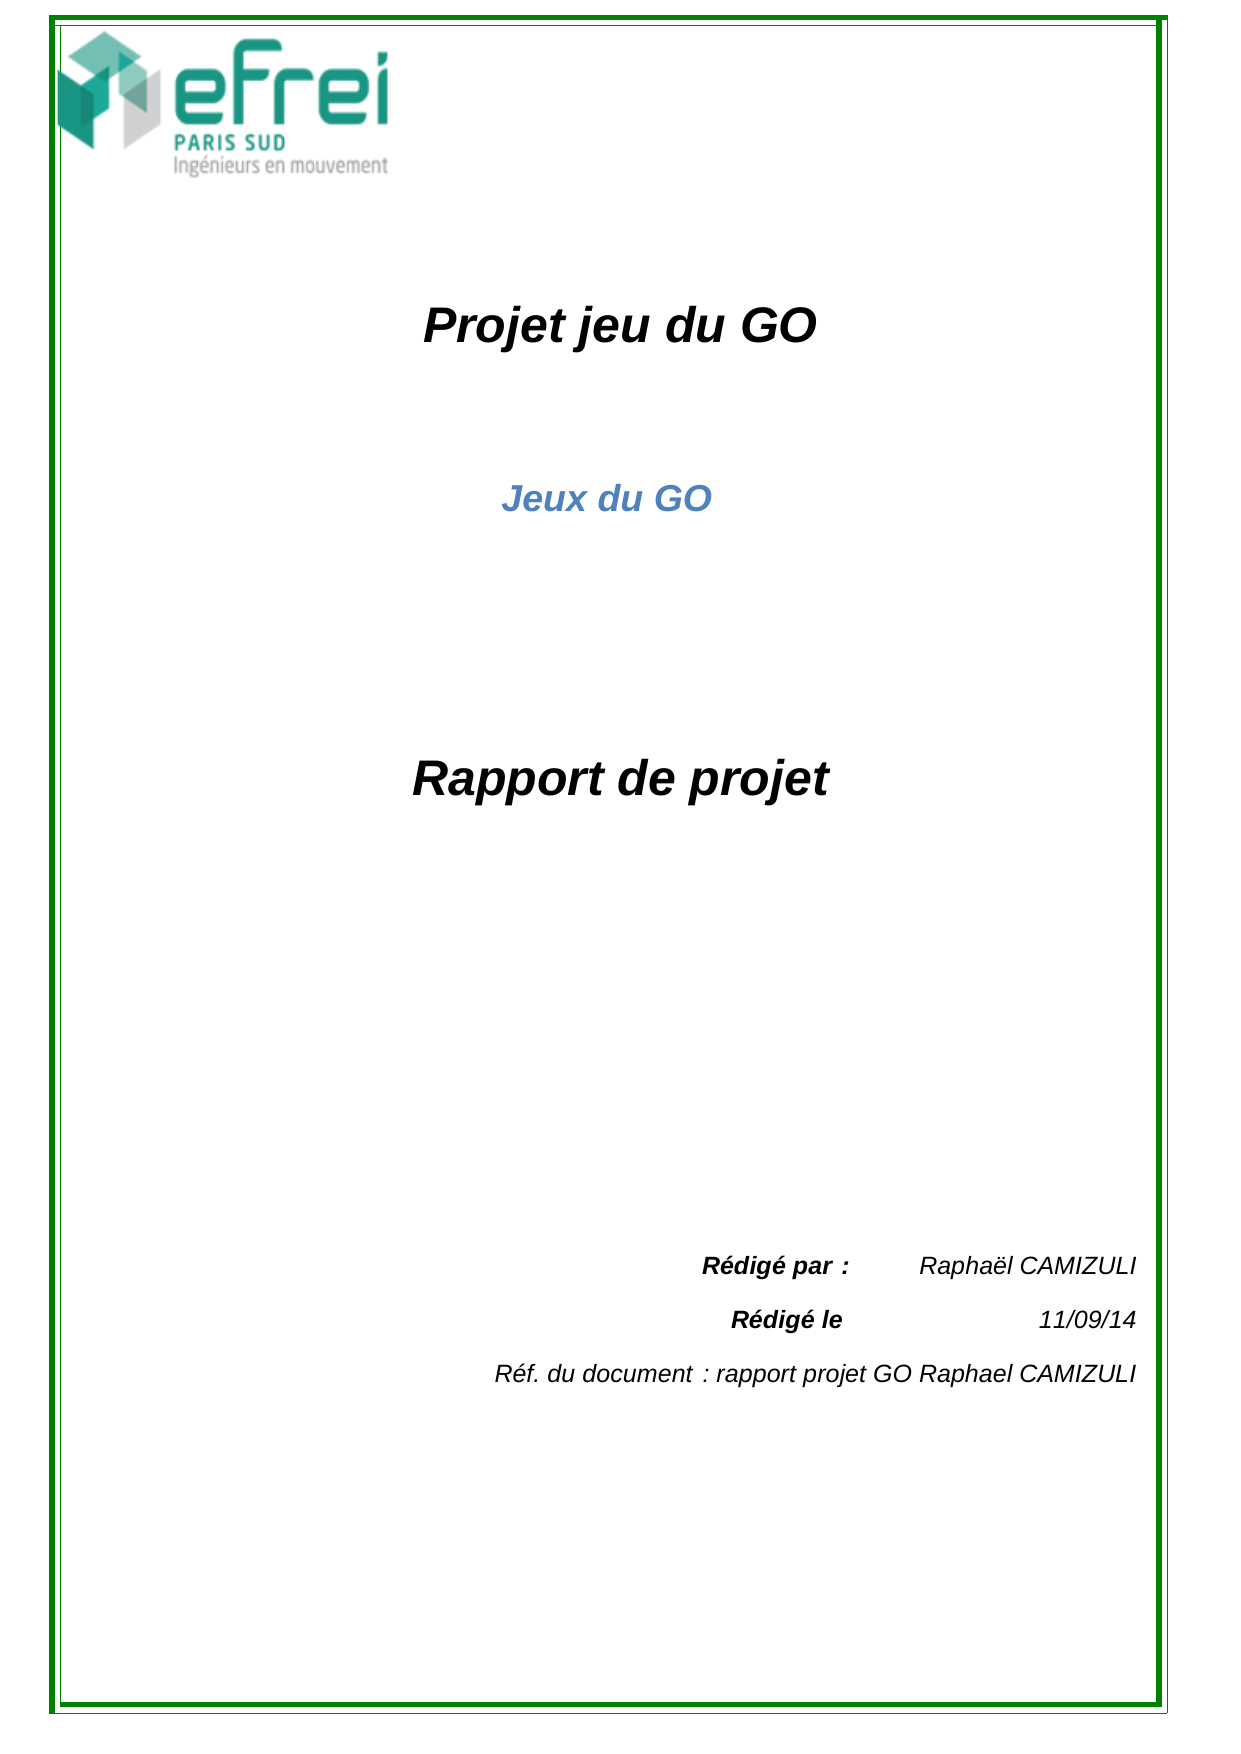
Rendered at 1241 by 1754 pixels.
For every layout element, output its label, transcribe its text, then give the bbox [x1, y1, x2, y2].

table_cell [55, 1184, 60, 1238]
table_cell 09/11/14 [863, 1293, 1150, 1347]
table_cell Rédigé par : [61, 1239, 863, 1292]
table_header [61, 1076, 863, 1130]
table_cell [61, 1184, 863, 1238]
table_cell [55, 1239, 60, 1292]
table_cell [55, 1293, 60, 1347]
table_cell [55, 1130, 60, 1184]
text Rapport de projet [240, 748, 1006, 806]
text Jeux du GO [63, 477, 1154, 520]
table_header [863, 1076, 1150, 1130]
table_cell Réf. du document : rapport projet GO Raphael CAMIZULI [61, 1347, 1150, 1401]
table_cell [863, 1184, 1150, 1238]
table_cell [61, 1130, 863, 1184]
picture [57, 29, 395, 180]
table_header [55, 1076, 60, 1130]
table_cell [863, 1130, 1150, 1184]
table_cell Raphaël CAMIZULI [863, 1239, 1150, 1292]
text Projet jeu du GO [240, 295, 1006, 353]
table_cell Rédigé le [61, 1293, 863, 1347]
